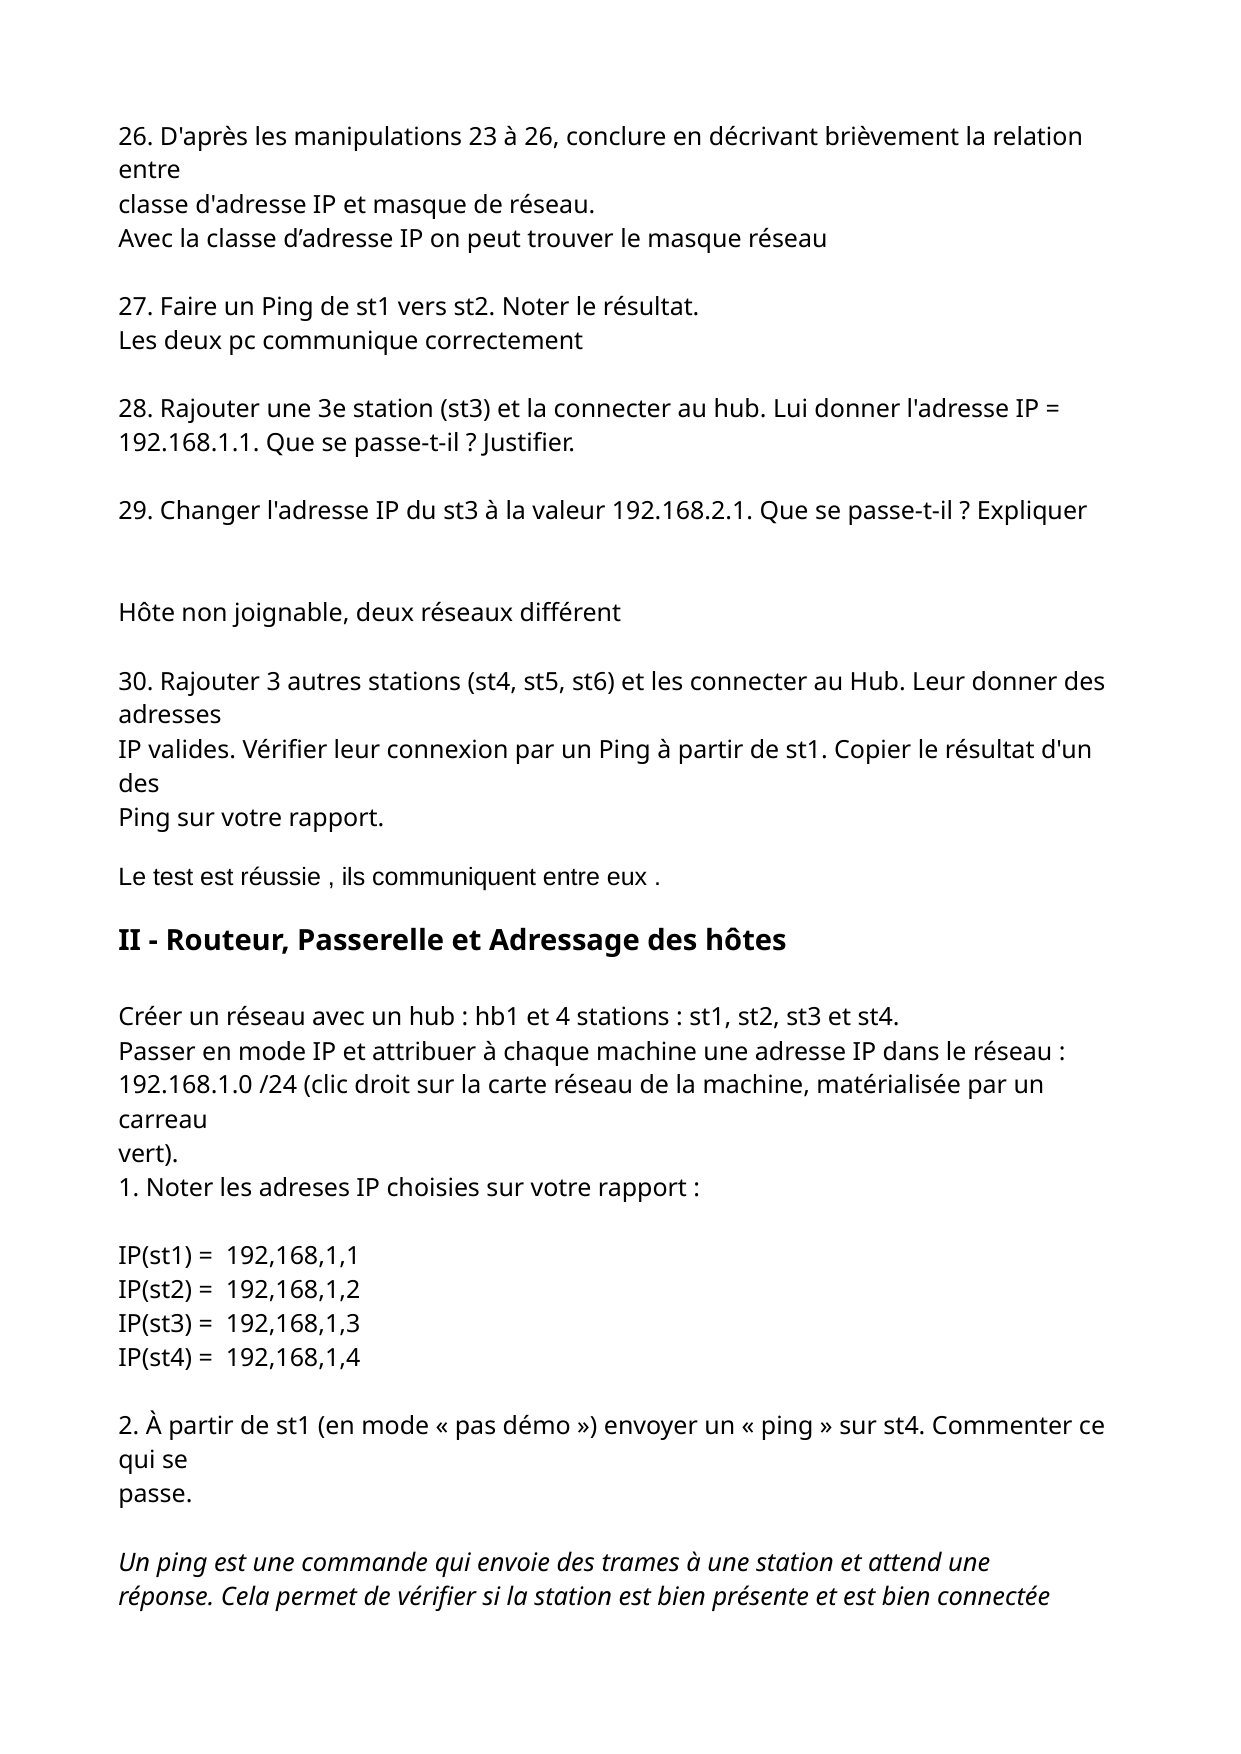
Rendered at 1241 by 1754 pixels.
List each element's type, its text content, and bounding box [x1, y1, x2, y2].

text IP(st3) = 192,168,1,3 [118, 1306, 1122, 1340]
text Le test est réussie , ils communiquent entre eux . [118, 862, 1122, 891]
text Passer en mode IP et attribuer à chaque machine une adresse IP dans le réseau : [118, 1033, 1122, 1067]
text Avec la classe d’adresse IP on peut trouver le masque réseau [118, 220, 1122, 254]
text 30. Rajouter 3 autres stations (st4, st5, st6) et les connecter au Hub. Leur donner des adresses [118, 663, 1122, 731]
text 28. Rajouter une 3e station (st3) et la connecter au hub. Lui donner l'adresse IP = [118, 391, 1122, 425]
text IP(st4) = 192,168,1,4 [118, 1340, 1122, 1374]
text Ping sur votre rapport. [118, 799, 1122, 833]
text 192.168.1.1. Que se passe-t-il ? Justifier. [118, 425, 1122, 459]
text IP(st2) = 192,168,1,2 [118, 1272, 1122, 1306]
text classe d'adresse IP et masque de réseau. [118, 186, 1122, 220]
text IP valides. Vérifier leur connexion par un Ping à partir de st1. Copier le résultat d'un des [118, 731, 1122, 799]
text Hôte non joignable, deux réseaux différent [118, 595, 1122, 629]
text 29. Changer l'adresse IP du st3 à la valeur 192.168.2.1. Que se passe-t-il ? Expliquer [118, 493, 1122, 527]
text Créer un réseau avec un hub : hb1 et 4 stations : st1, st2, st3 et st4. [118, 999, 1122, 1033]
text Un ping est une commande qui envoie des trames à une station et attend une [118, 1544, 1122, 1579]
text passe. [118, 1476, 1122, 1510]
text Les deux pc communique correctement [118, 322, 1122, 357]
text IP(st1) = 192,168,1,1 [118, 1237, 1122, 1272]
text 1. Noter les adreses IP choisies sur votre rapport : [118, 1169, 1122, 1203]
text réponse. Cela permet de vérifier si la station est bien présente et est bien connectée [118, 1579, 1122, 1613]
text 2. À partir de st1 (en mode « pas démo ») envoyer un « ping » sur st4. Commenter ce qui se [118, 1408, 1122, 1476]
text 192.168.1.0 /24 (clic droit sur la carte réseau de la machine, matérialisée par un carreau [118, 1067, 1122, 1135]
text vert). [118, 1135, 1122, 1169]
text 26. D'après les manipulations 23 à 26, conclure en décrivant brièvement la relation entre [118, 118, 1122, 186]
text II - Routeur, Passerelle et Adressage des hôtes [118, 920, 1122, 959]
text 27. Faire un Ping de st1 vers st2. Noter le résultat. [118, 288, 1122, 322]
